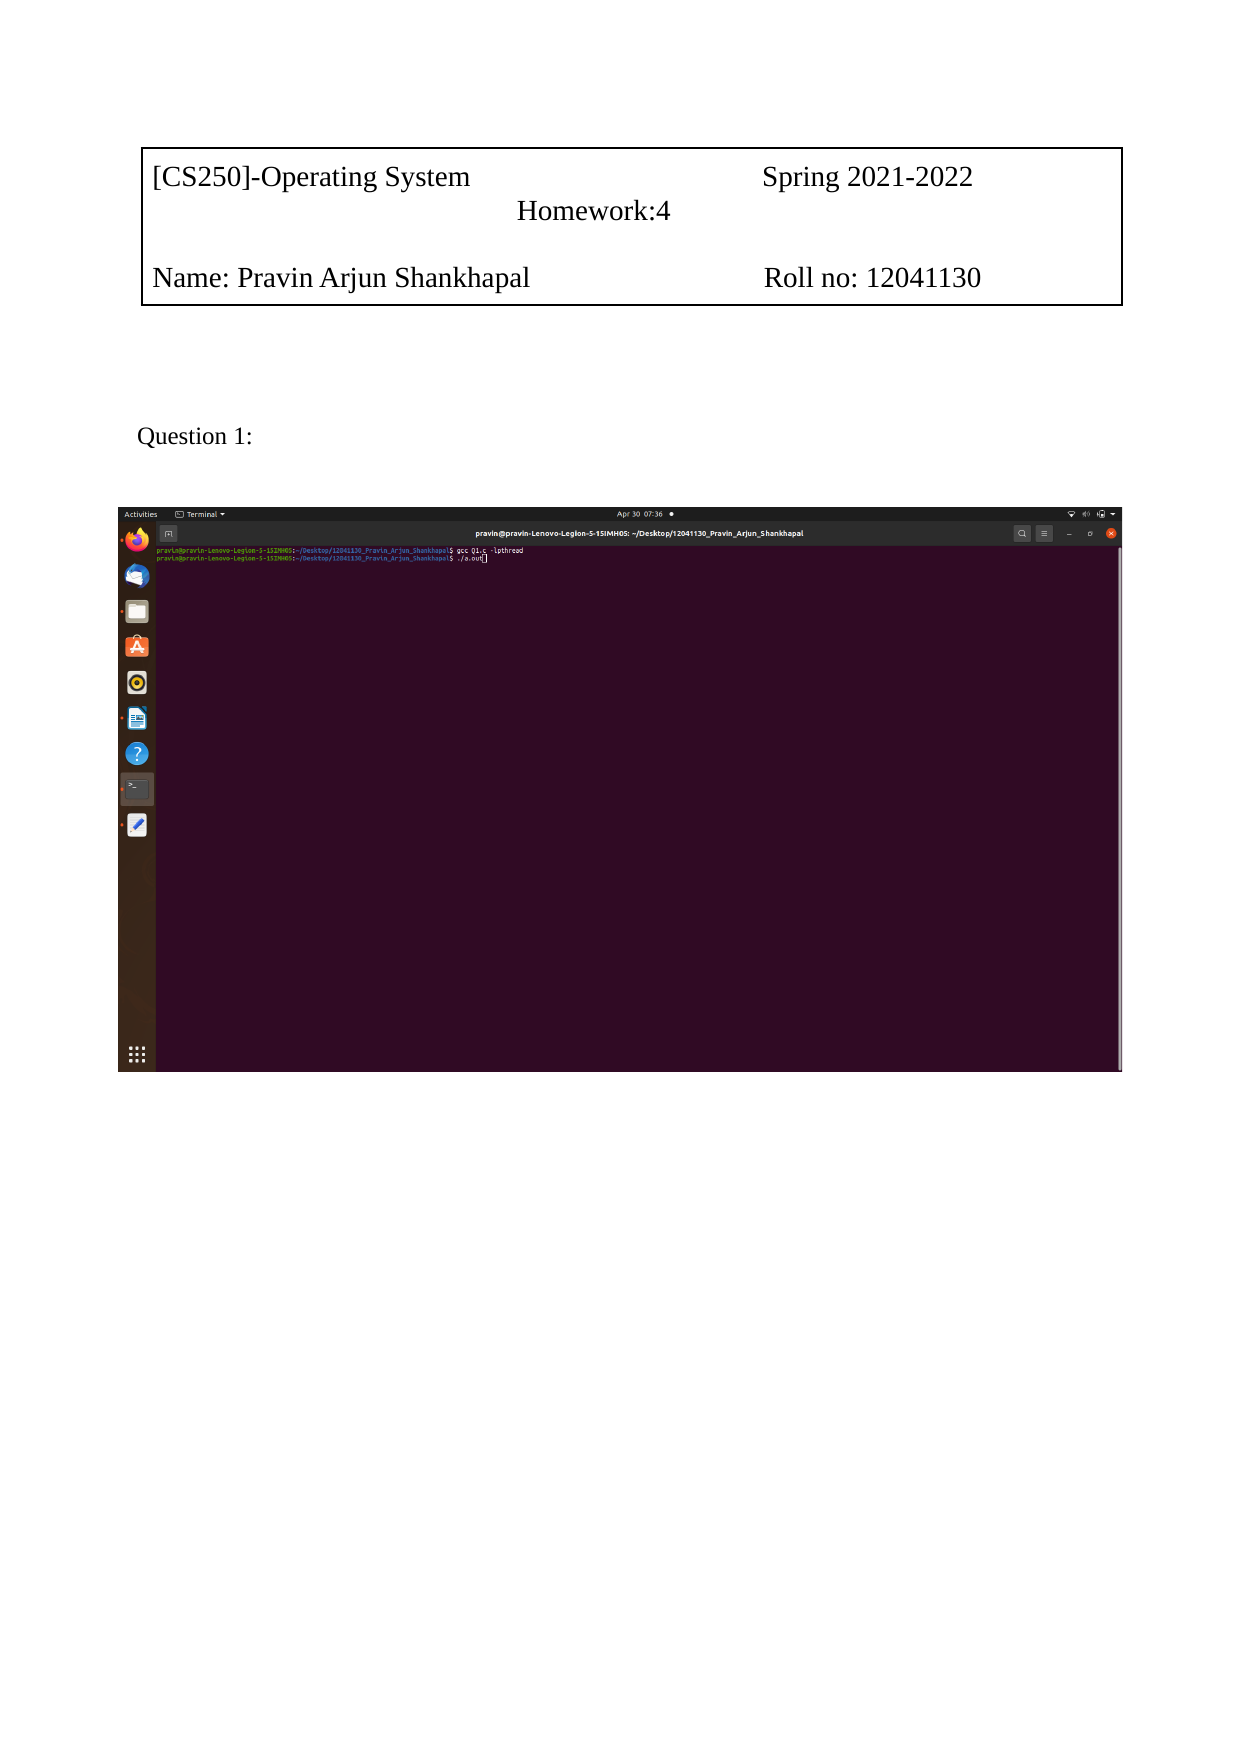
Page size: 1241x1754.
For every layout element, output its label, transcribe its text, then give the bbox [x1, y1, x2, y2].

text Question 1: [118, 421, 1122, 450]
picture [118, 507, 1123, 1072]
table_header [CS250]-Operating System Spring 2021-2022 Homework:4 Name: Pravin Arjun Shankhapal Roll no: 12041130 [143, 149, 1121, 304]
